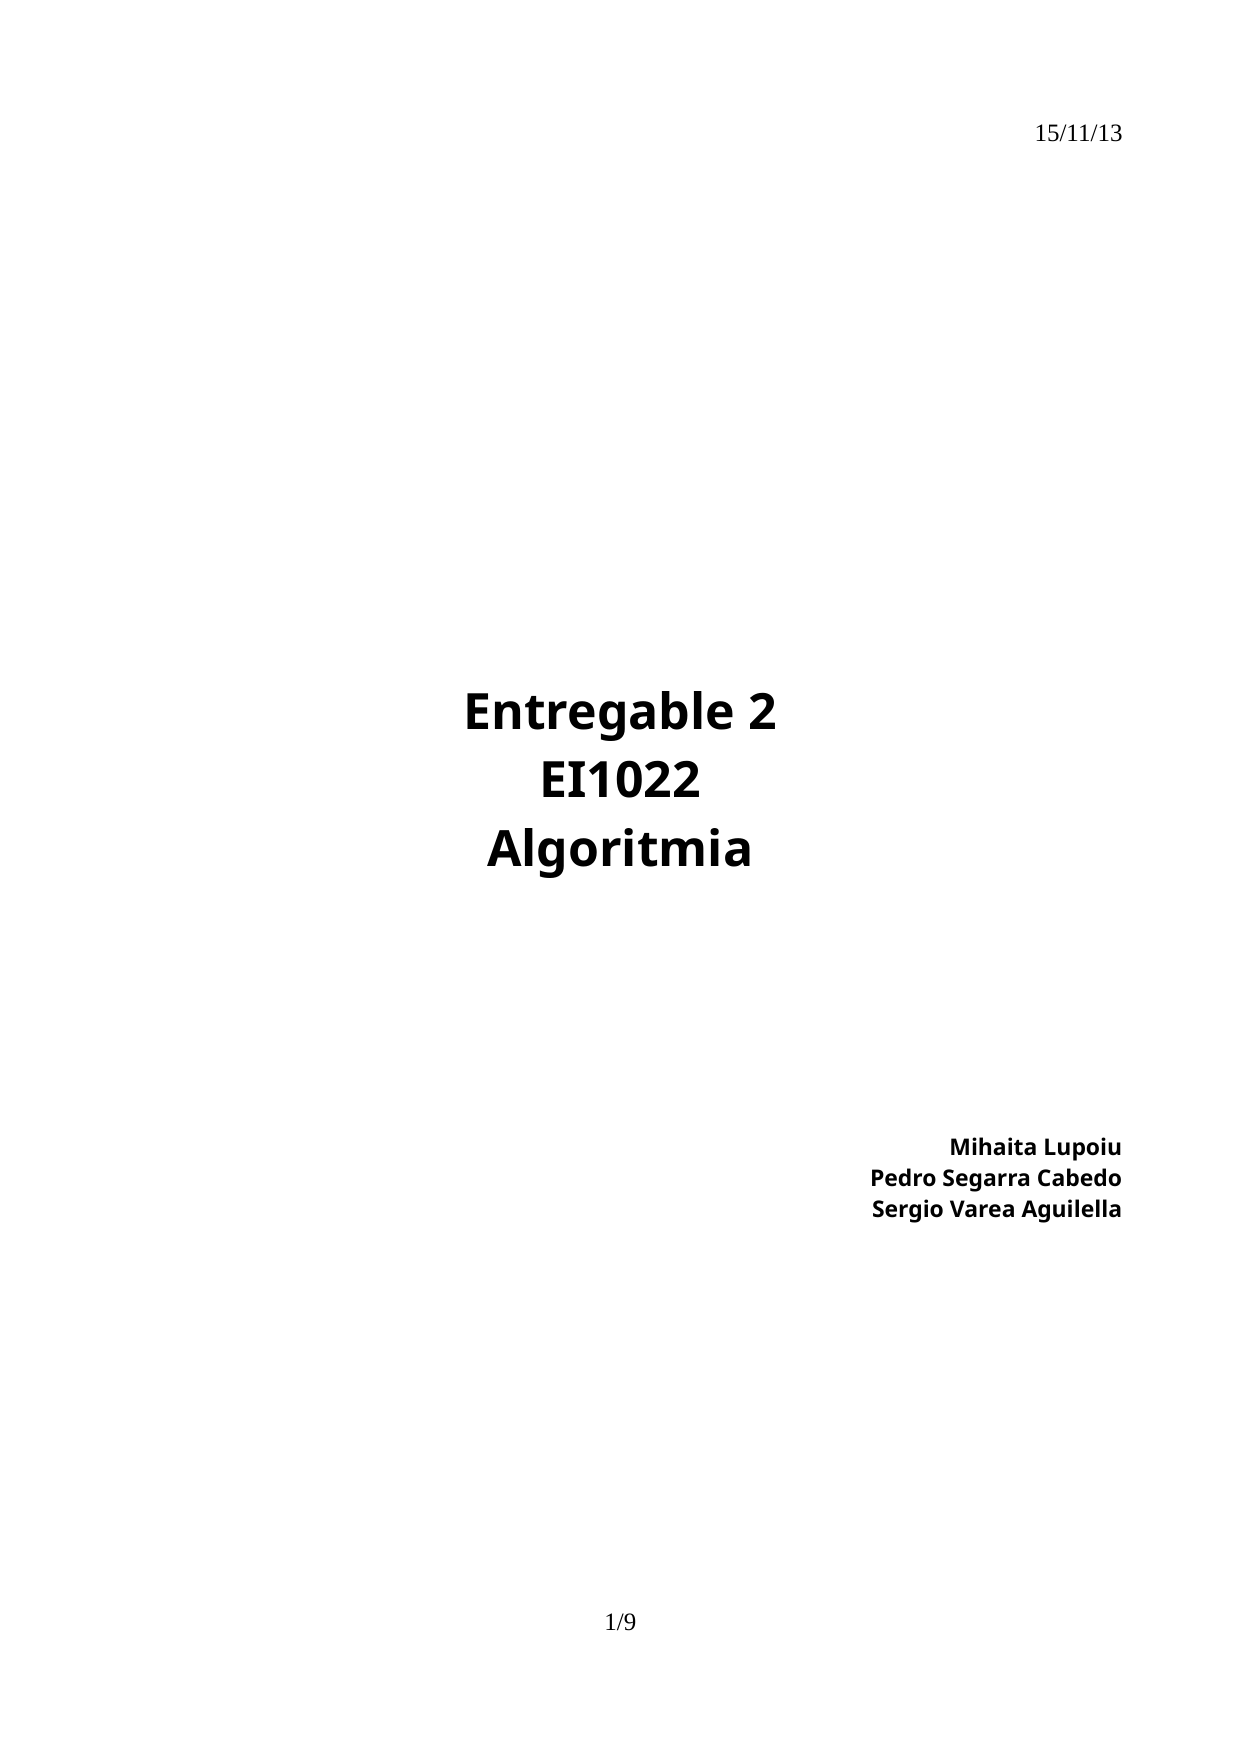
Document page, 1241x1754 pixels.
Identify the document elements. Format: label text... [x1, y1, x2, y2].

text Pedro Segarra Cabedo [118, 1162, 1122, 1193]
text Mihaita Lupoiu [118, 1131, 1122, 1162]
text Algoritmia [118, 813, 1122, 881]
text Entregable 2 [118, 676, 1122, 744]
text EI1022 [118, 744, 1122, 813]
text Sergio Varea Aguilella [118, 1193, 1122, 1224]
